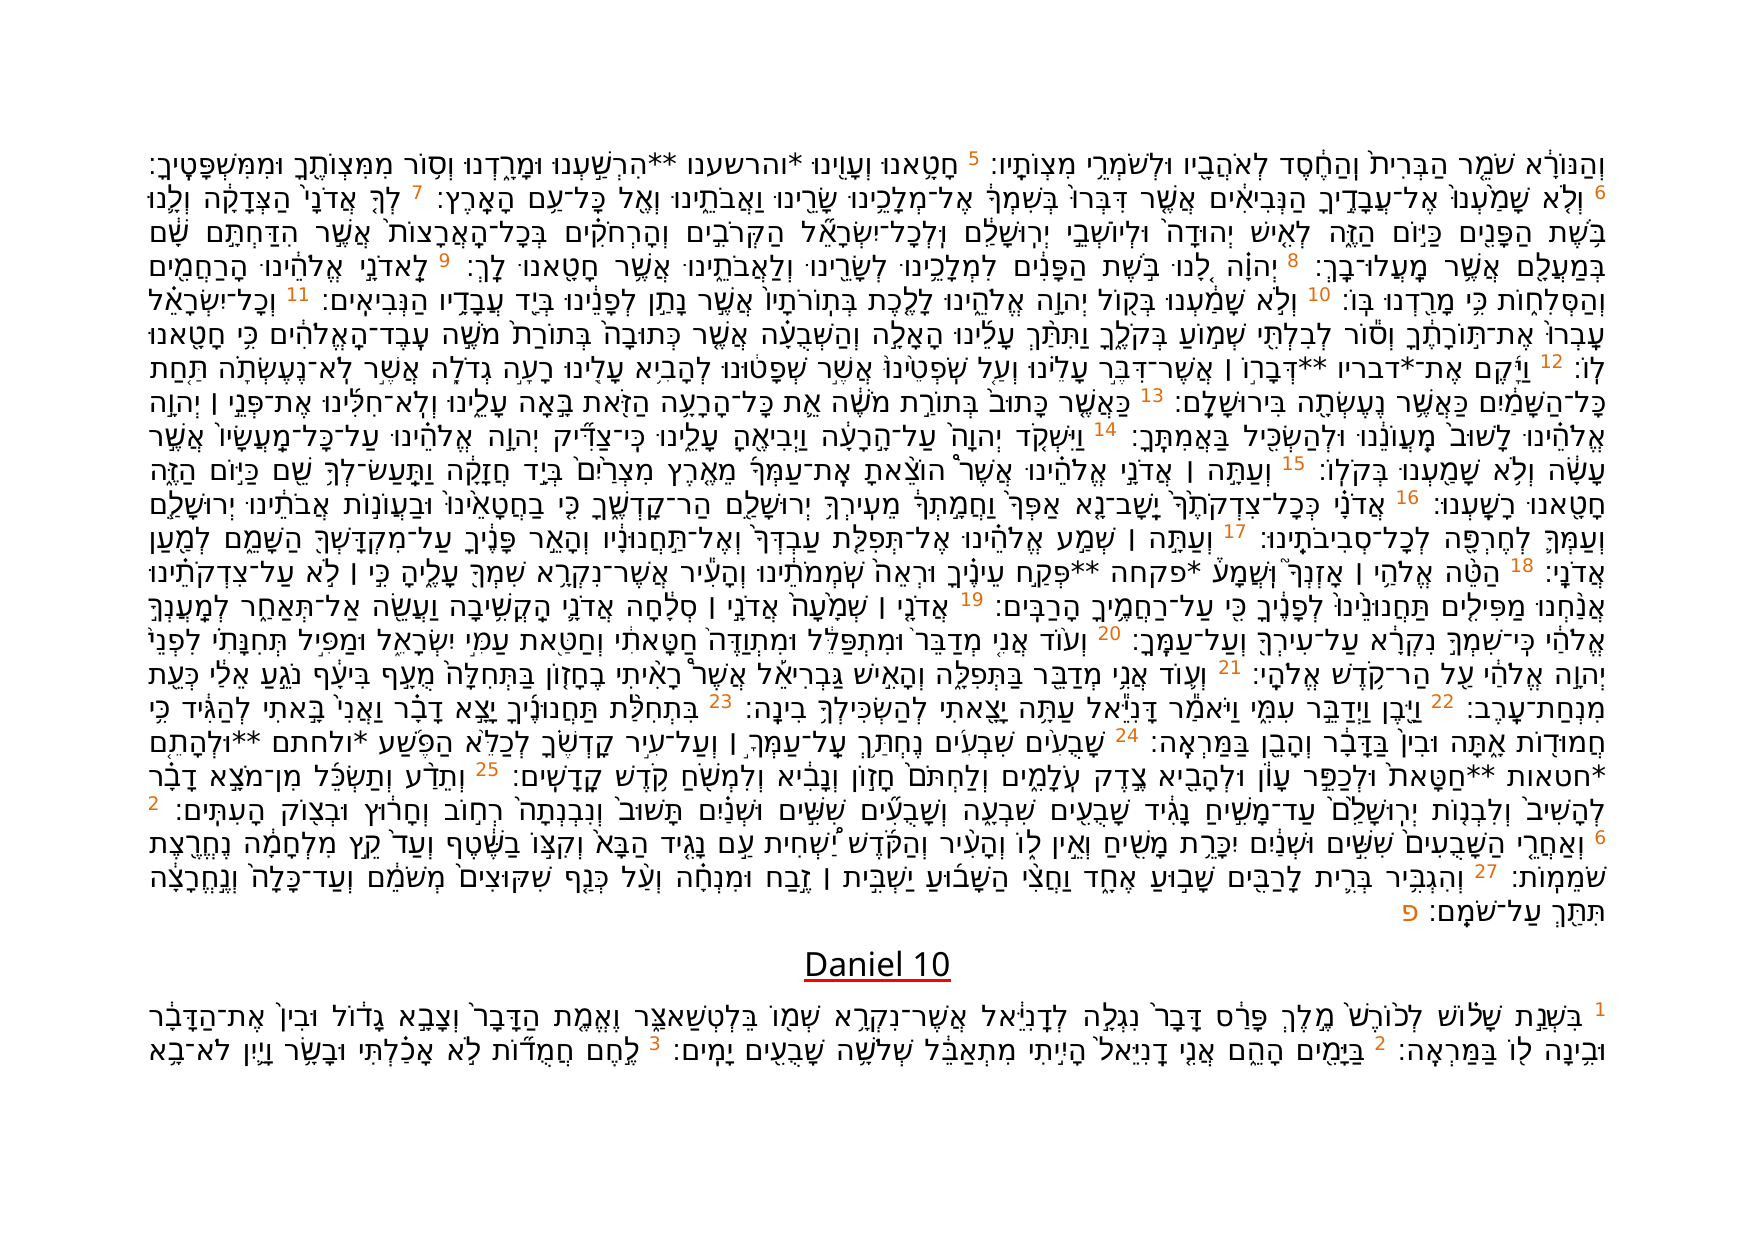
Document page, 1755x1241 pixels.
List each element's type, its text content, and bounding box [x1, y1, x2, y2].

text 1 בִּשְׁנַ֣ת אַחַ֗ת לְדָרְיָ֛וֶשׁ בֶּן־אֲחַשְׁוֵר֖וֹשׁ מִזֶּ֣רַע מָדָ֑י אֲשֶׁ֣ר הָמְלַ֔ךְ עַ֖ל מַלְכ֥וּת כַּשְׂדִּֽים׃ 2 בִּשְׁנַ֤ת אַחַת֙ לְמָלְכ֔וֹ אֲנִי֙ דָּֽנִיֵּ֔אל בִּינֹ֖תִי בַּסְּפָרִ֑ים מִסְפַּ֣ר הַשָּׁנִ֗ים אֲשֶׁ֨ר הָיָ֤ה דְבַר־יְהוָה֙ אֶל־יִרְמִיָ֣ה הַנָּבִ֔יא לְמַלֹּ֛אות לְחָרְב֥וֹת יְרוּשָׁלַ֖͏ִם שִׁבְעִ֥ים שָׁנָֽה׃ ‬‬3 וָאֶתְּנָ֣ה אֶת־פָּנַ֗י אֶל־אֲדֹנָי֙ הָֽאֱלֹהִ֔ים לְבַקֵּ֥שׁ תְּפִלָּ֖ה וְתַחֲנוּנִ֑ים בְּצ֖וֹם וְשַׂ֥ק וָאֵֽפֶר׃ ‬‬4 וָֽאֶתְפַּֽלְלָ֛ה לַיהוָ֥ה אֱלֹהַ֖י וָאֶתְוַדֶּ֑ה וָאֹֽמְרָ֗ה אָנָּ֤א אֲדֹנָי֙ הָאֵ֤ל הַגָּדוֹל֙ וְהַנּוֹרָ֔א שֹׁמֵ֤ר הַבְּרִית֙ וְֽהַחֶ֔סֶד לְאֹהֲבָ֖יו וּלְשֹׁמְרֵ֥י מִצְוֺתָֽיו׃ ‬‬5 חָטָ֥אנוּ וְעָוִ֖ינוּ *והרשענו **הִרְשַׁ֣עְנוּ וּמָרָ֑דְנוּ וְס֥וֹר מִמִּצְוֺתֶ֖ךָ וּמִמִּשְׁפָּטֶֽיךָ׃ ‬‬6 וְלֹ֤א שָׁמַ֙עְנוּ֙ אֶל־עֲבָדֶ֣יךָ הַנְּבִיאִ֔ים אֲשֶׁ֤ר דִּבְּרוּ֙ בְּשִׁמְךָ֔ אֶל־מְלָכֵ֥ינוּ שָׂרֵ֖ינוּ וַאֲבֹתֵ֑ינוּ וְאֶ֖ל כָּל־עַ֥ם הָאָֽרֶץ׃ ‬‬7 לְךָ֤ אֲדֹנָי֙ הַצְּדָקָ֔ה וְלָ֛נוּ בֹּ֥שֶׁת הַפָּנִ֖ים כַּיּ֣וֹם הַזֶּ֑ה לְאִ֤ישׁ יְהוּדָה֙ וּלְיוֹשְׁבֵ֣י יְרֽוּשָׁלִַ֔ם וּֽלְכָל־יִשְׂרָאֵ֞ל הַקְּרֹבִ֣ים וְהָרְחֹקִ֗ים בְּכָל־הָֽאֲרָצוֹת֙ אֲשֶׁ֣ר הִדַּחְתָּ֣ם שָׁ֔ם בְּמַעֲלָ֖ם אֲשֶׁ֥ר מָֽעֲלוּ־בָֽךְ׃ ‬‬8 יְהוָ֗ה לָ֚נוּ בֹּ֣שֶׁת הַפָּנִ֔ים לִמְלָכֵ֥ינוּ לְשָׂרֵ֖ינוּ וְלַאֲבֹתֵ֑ינוּ אֲשֶׁ֥ר חָטָ֖אנוּ לָֽךְ׃ ‬‬9 לַֽאדֹנָ֣י אֱלֹהֵ֔ינוּ הָרַחֲמִ֖ים וְהַסְּלִח֑וֹת כִּ֥י מָרַ֖דְנוּ בּֽוֹ׃ ‬‬10 וְלֹ֣א שָׁמַ֔עְנוּ בְּק֖וֹל יְהוָ֣ה אֱלֹהֵ֑ינוּ לָלֶ֤כֶת בְּתֽוֹרֹתָיו֙ אֲשֶׁ֣ר נָתַ֣ן לְפָנֵ֔ינוּ בְּיַ֖ד עֲבָדָ֥יו הַנְּבִיאִֽים׃ ‬‬11 וְכָל־יִשְׂרָאֵ֗ל עָֽבְרוּ֙ אֶת־תּ֣וֹרָתֶ֔ךָ וְס֕וֹר לְבִלְתִּ֖י שְׁמ֣וֹעַ בְּקֹלֶ֑ךָ וַתִּתַּ֨ךְ עָלֵ֜ינוּ הָאָלָ֣ה וְהַשְּׁבֻעָ֗ה אֲשֶׁ֤ר כְּתוּבָה֙ בְּתוֹרַת֙ מֹשֶׁ֣ה עֶֽבֶד־הָֽאֱלֹהִ֔ים כִּ֥י חָטָ֖אנוּ לֽוֹ׃ ‬‬12 וַיָּ֜קֶם אֶת־*דבריו **דְּבָר֣וֹ ׀ אֲשֶׁר־דִּבֶּ֣ר עָלֵ֗ינוּ וְעַ֤ל שֹֽׁפְטֵ֙ינוּ֙ אֲשֶׁ֣ר שְׁפָט֔וּנוּ לְהָבִ֥יא עָלֵ֖ינוּ רָעָ֣ה גְדֹלָ֑ה אֲשֶׁ֣ר לֹֽא־נֶעֶשְׂתָ֗ה תַּ֚חַת כָּל־הַשָּׁמַ֔יִם כַּאֲשֶׁ֥ר נֶעֶשְׂתָ֖ה בִּירוּשָׁלָֽ͏ִם׃ ‬‬13 כַּאֲשֶׁ֤ר כָּתוּב֙ בְּתוֹרַ֣ת מֹשֶׁ֔ה אֵ֛ת כָּל־הָרָעָ֥ה הַזֹּ֖את בָּ֣אָה עָלֵ֑ינוּ וְלֹֽא־חִלִּ֜ינוּ אֶת־פְּנֵ֣י ׀ יְהוָ֣ה אֱלֹהֵ֗ינוּ לָשׁוּב֙ מֵֽעֲוֺנֵ֔נוּ וּלְהַשְׂכִּ֖יל בַּאֲמִתֶּֽךָ׃ ‬‬14 וַיִּשְׁקֹ֤ד יְהוָה֙ עַל־הָ֣רָעָ֔ה וַיְבִיאֶ֖הָ עָלֵ֑ינוּ כִּֽי־צַדִּ֞יק יְהוָ֣ה אֱלֹהֵ֗ינוּ עַל־כָּל־מַֽעֲשָׂיו֙ אֲשֶׁ֣ר עָשָׂ֔ה וְלֹ֥א שָׁמַ֖עְנוּ בְּקֹלֽוֹ׃ ‬‬15 וְעַתָּ֣ה ׀ אֲדֹנָ֣י אֱלֹהֵ֗ינוּ אֲשֶׁר֩ הוֹצֵ֨אתָ אֶֽת־עַמְּךָ֜ מֵאֶ֤רֶץ מִצְרַ֙יִם֙ בְּיָ֣ד חֲזָקָ֔ה וַתַּֽעַשׂ־לְךָ֥ שֵׁ֖ם כַּיּ֣וֹם הַזֶּ֑ה חָטָ֖אנוּ רָשָֽׁעְנוּ׃ ‬‬16 אֲדֹנָ֗י כְּכָל־צִדְקֹתֶ֙ךָ֙ יָֽשָׁב־נָ֤א אַפְּךָ֙ וַחֲמָ֣תְךָ֔ מֵעִֽירְךָ֥ יְרוּשָׁלַ֖͏ִם הַר־קָדְשֶׁ֑ךָ כִּ֤י בַחֲטָאֵ֙ינוּ֙ וּבַעֲוֺנ֣וֹת אֲבֹתֵ֔ינוּ יְרוּשָׁלַ֧͏ִם וְעַמְּךָ֛ לְחֶרְפָּ֖ה לְכָל־סְבִיבֹתֵֽינוּ׃ ‬‬17 וְעַתָּ֣ה ׀ שְׁמַ֣ע אֱלֹהֵ֗ינוּ אֶל־תְּפִלַּ֤ת עַבְדְּךָ֙ וְאֶל־תַּ֣חֲנוּנָ֔יו וְהָאֵ֣ר פָּנֶ֔יךָ עַל־מִקְדָּשְׁךָ֖ הַשָּׁמֵ֑ם לְמַ֖עַן אֲדֹנָֽי׃ ‬‬18 הַטֵּ֨ה אֱלֹהַ֥י ׀ אָזְנְךָ֮ וּֽשֲׁמָע֒ *פקחה **פְּקַ֣ח עֵינֶ֗יךָ וּרְאֵה֙ שֹֽׁמְמֹתֵ֔ינוּ וְהָעִ֕יר אֲשֶׁר־נִקְרָ֥א שִׁמְךָ֖ עָלֶ֑יהָ כִּ֣י ׀ לֹ֣א עַל־צִדְקֹתֵ֗ינוּ אֲנַ֨חְנוּ מַפִּילִ֤ים תַּחֲנוּנֵ֙ינוּ֙ לְפָנֶ֔יךָ כִּ֖י עַל־רַחֲמֶ֥יךָ הָרַבִּֽים׃ ‬‬19 אֲדֹנָ֤י ׀ שְׁמָ֙עָה֙ אֲדֹנָ֣י ׀ סְלָ֔חָה אֲדֹנָ֛י הַֽקֲשִׁ֥יבָה וַעֲשֵׂ֖ה אַל־תְּאַחַ֑ר לְמַֽעֲנְךָ֣ אֱלֹהַ֔י כִּֽי־שִׁמְךָ֣ נִקְרָ֔א עַל־עִירְךָ֖ וְעַל־עַמֶּֽךָ׃ ‬‬20 וְע֨וֹד אֲנִ֤י מְדַבֵּר֙ וּמִתְפַּלֵּ֔ל וּמִתְוַדֶּה֙ חַטָּאתִ֔י וְחַטַּ֖את עַמִּ֣י יִשְׂרָאֵ֑ל וּמַפִּ֣יל תְּחִנָּתִ֗י לִפְנֵי֙ יְהוָ֣ה אֱלֹהַ֔י עַ֖ל הַר־קֹ֥דֶשׁ אֱלֹהָֽי׃ ‬‬21 וְע֛וֹד אֲנִ֥י מְדַבֵּ֖ר בַּתְּפִלָּ֑ה וְהָאִ֣ישׁ גַּבְרִיאֵ֡ל אֲשֶׁר֩ רָאִ֨יתִי בֶחָז֤וֹן בַּתְּחִלָּה֙ מֻעָ֣ף בִּיעָ֔ף נֹגֵ֣עַ אֵלַ֔י כְּעֵ֖ת מִנְחַת־עָֽרֶב׃ ‬‬22 וַיָּ֖בֶן וַיְדַבֵּ֣ר עִמִּ֑י וַיֹּאמַ֕ר דָּנִיֵּ֕אל עַתָּ֥ה יָצָ֖אתִי לְהַשְׂכִּילְךָ֥ בִינָֽה׃ ‬‬23 בִּתְחִלַּ֨ת תַּחֲנוּנֶ֜יךָ יָצָ֣א דָבָ֗ר וַאֲנִי֙ בָּ֣אתִי לְהַגִּ֔יד כִּ֥י חֲמוּד֖וֹת אָ֑תָּה וּבִין֙ בַּדָּבָ֔ר וְהָבֵ֖ן בַּמַּרְאֶֽה׃ ‬‬24 שָׁבֻעִ֨ים שִׁבְעִ֜ים נֶחְתַּ֥ךְ עַֽל־עַמְּךָ֣ ׀ וְעַל־עִ֣יר קָדְשֶׁ֗ךָ לְכַלֵּ֨א הַפֶּ֜שַׁע *ולחתם **וּלְהָתֵ֤ם *חטאות **חַטָּאת֙ וּלְכַפֵּ֣ר עָוֺ֔ן וּלְהָבִ֖יא צֶ֣דֶק עֹֽלָמִ֑ים וְלַחְתֹּם֙ חָז֣וֹן וְנָבִ֔יא וְלִמְשֹׁ֖חַ קֹ֥דֶשׁ קָֽדָשִֽׁים׃ ‬‬25 וְתֵדַ֨ע וְתַשְׂכֵּ֜ל מִן־מֹצָ֣א דָבָ֗ר לְהָשִׁיב֙ וְלִבְנ֤וֹת יְרֽוּשָׁלִַ֙ם֙ עַד־מָשִׁ֣יחַ נָגִ֔יד שָׁבֻעִ֖ים שִׁבְעָ֑ה וְשָׁבֻעִ֞ים שִׁשִּׁ֣ים וּשְׁנַ֗יִם תָּשׁוּב֙ וְנִבְנְתָה֙ רְח֣וֹב וְחָר֔וּץ וּבְצ֖וֹק הָעִתִּֽים׃ ‬‬26 וְאַחֲרֵ֤י הַשָּׁבֻעִים֙ שִׁשִּׁ֣ים וּשְׁנַ֔יִם יִכָּרֵ֥ת מָשִׁ֖יחַ וְאֵ֣ין ל֑וֹ וְהָעִ֨יר וְהַקֹּ֜דֶשׁ יַ֠שְׁחִית עַ֣ם נָגִ֤יד הַבָּא֙ וְקִצּ֣וֹ בַשֶּׁ֔טֶף וְעַד֙ קֵ֣ץ מִלְחָמָ֔ה נֶחֱרֶ֖צֶת שֹׁמֵמֽוֹת׃ ‬‬27 וְהִגְבִּ֥יר בְּרִ֛ית לָרַבִּ֖ים שָׁב֣וּעַ אֶחָ֑ד וַחֲצִ֨י הַשָּׁב֜וּעַ יַשְׁבִּ֣ית ׀ זֶ֣בַח וּמִנְחָ֗ה וְעַ֨ל כְּנַ֤ף שִׁקּוּצִים֙ מְשֹׁמֵ֔ם וְעַד־כָּלָה֙ וְנֶ֣חֱרָצָ֔ה תִּתַּ֖ךְ עַל־שֹׁמֵֽם׃ פ ‬‬‬‬‬‬‬‬‬‬‬‬‬‬‬‬‬‬‬‬‬‬‬‬‬‬‬‬ [148, 148, 1606, 929]
text 1 בִּשְׁנַ֣ת שָׁל֗וֹשׁ לְכ֙וֹרֶשׁ֙ מֶ֣לֶךְ פָּרַ֔ס דָּבָר֙ נִגְלָ֣ה לְדָֽנִיֵּ֔אל אֲשֶׁר־נִקְרָ֥א שְׁמ֖וֹ בֵּלְטְשַׁאצַּ֑ר וֶאֱמֶ֤ת הַדָּבָר֙ וְצָבָ֣א גָד֔וֹל וּבִין֙ אֶת־הַדָּבָ֔ר וּבִ֥ינָה ל֖וֹ בַּמַּרְאֶֽה׃ 2 בַּיָּמִ֖ים הָהֵ֑ם אֲנִ֤י דָֽנִיֵּאל֙ הָיִ֣יתִי מִתְאַבֵּ֔ל שְׁלֹשָׁ֥ה שָׁבֻעִ֖ים יָמִֽים׃ ‬‬3 לֶ֣חֶם חֲמֻד֞וֹת לֹ֣א אָכַ֗לְתִּי וּבָשָׂ֥ר וָיַ֛יִן לֹא־בָ֥א [148, 999, 1606, 1067]
text Daniel 10 [148, 941, 1606, 987]
